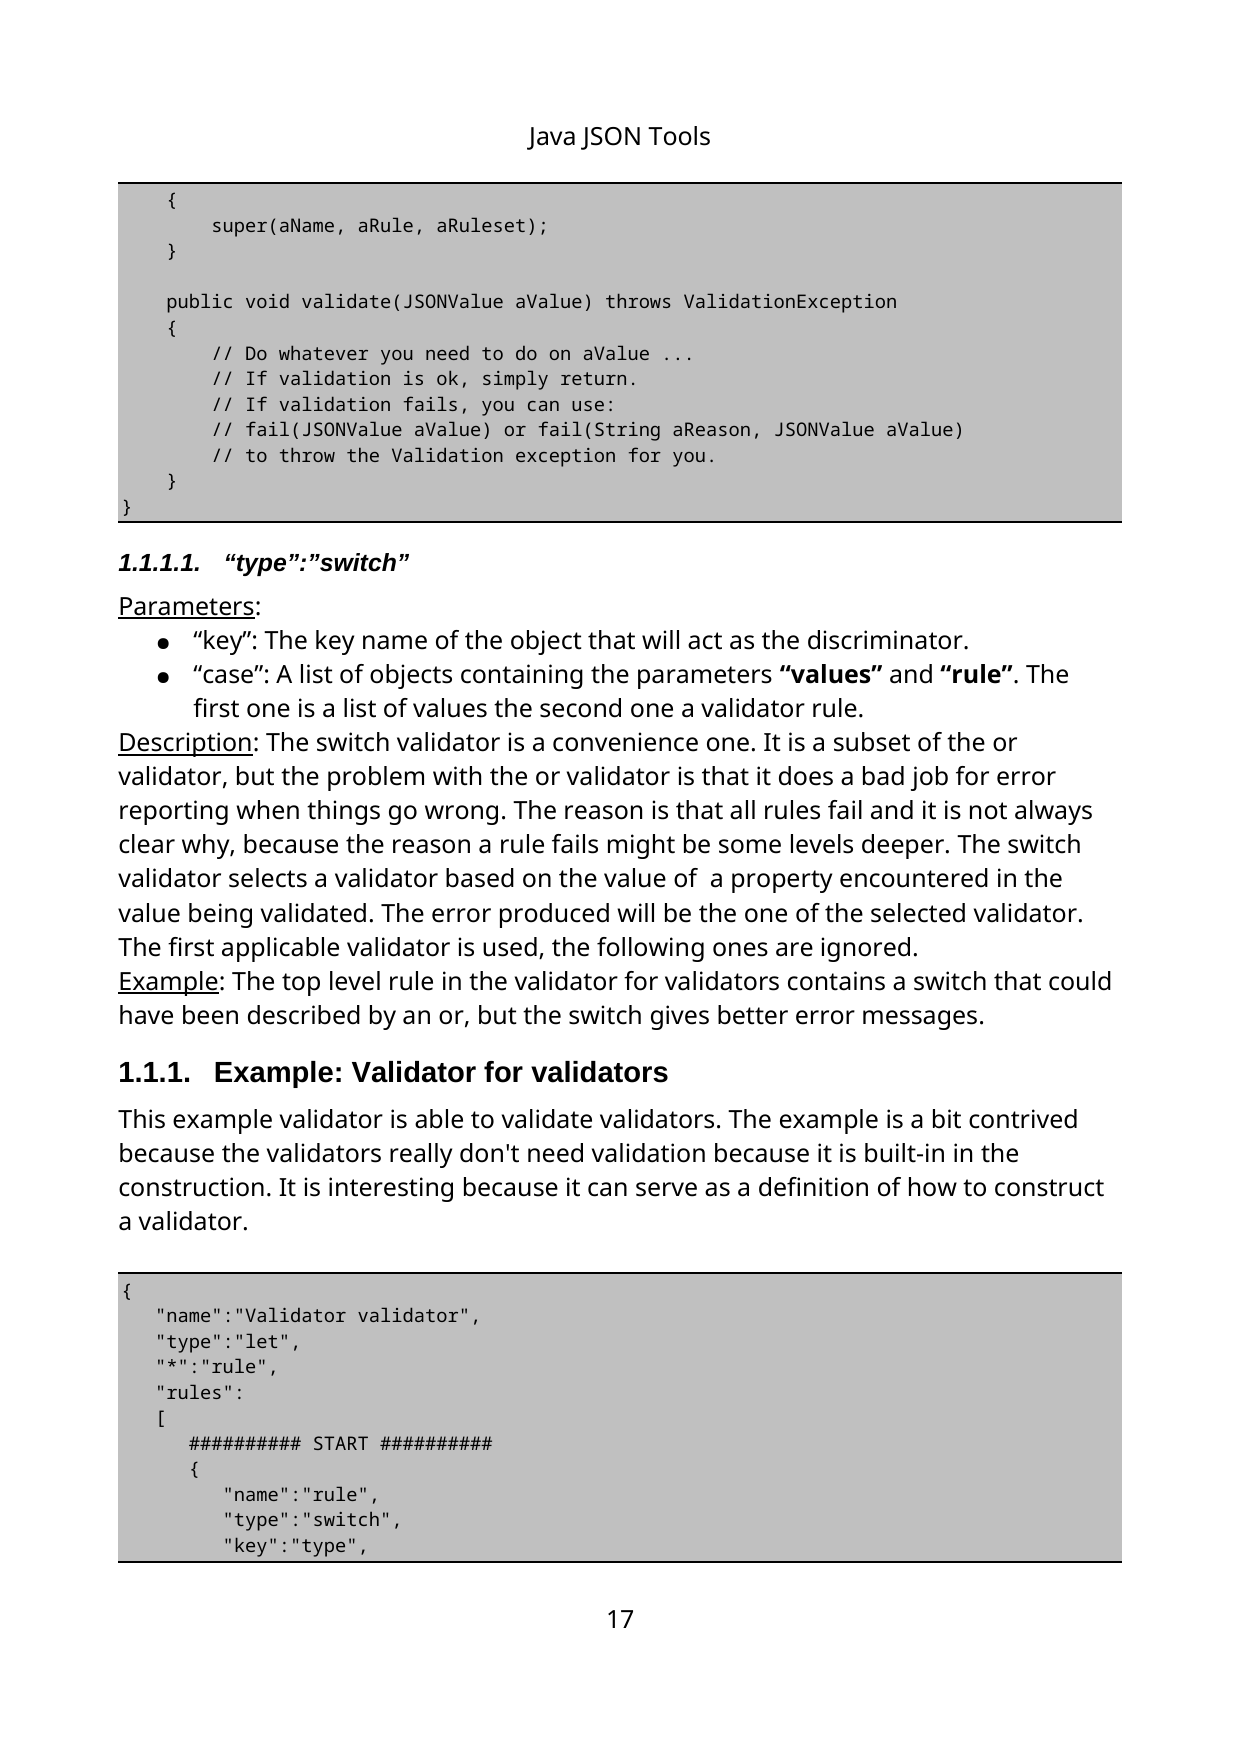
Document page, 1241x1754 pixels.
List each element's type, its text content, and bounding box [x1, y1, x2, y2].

text super(aName, aRule, aRuleset); [118, 207, 1122, 233]
text Parameters: [118, 589, 1122, 623]
text This example validator is able to validate validators. The example is a bit contrived because the validators really don't need validation because it is built-in in the construction. It is interesting because it can serve as a definition of how to construct a validator. [118, 1102, 1122, 1238]
text "rules": [118, 1374, 1122, 1399]
text "key":"type", [118, 1527, 1122, 1561]
text Example: The top level rule in the validator for validators contains a switch that could have been described by an or, but the switch gives better error messages. [118, 963, 1122, 1031]
text public void validate(JSONValue aValue) throws ValidationException [118, 284, 1122, 309]
text } [118, 233, 1122, 258]
text // If validation is ok, simply return. [118, 360, 1122, 386]
subtitle Example: Validator for validators [118, 1056, 1122, 1089]
text { [118, 309, 1122, 335]
text ########## START ########## [118, 1425, 1122, 1451]
subtitle “type”:”switch” [118, 548, 1122, 576]
text // If validation fails, you can use: [118, 386, 1122, 411]
text { [118, 184, 1122, 207]
text { [118, 1451, 1122, 1476]
text // to throw the Validation exception for you. [118, 437, 1122, 462]
text "name":"Validator validator", [118, 1297, 1122, 1323]
list “key”: The key name of the object that will act as the discriminator. [156, 623, 1122, 657]
text "type":"switch", [118, 1502, 1122, 1527]
text // Do whatever you need to do on aValue ... [118, 335, 1122, 360]
text // fail(JSONValue aValue) or fail(String aReason, JSONValue aValue) [118, 411, 1122, 437]
text } [118, 462, 1122, 488]
text { [118, 1274, 1122, 1297]
list “case”: A list of objects containing the parameters “values” and “rule”. The first one is a list of values the second one a validator rule. [156, 657, 1122, 725]
text "type":"let", [118, 1323, 1122, 1348]
text [ [118, 1399, 1122, 1425]
text "name":"rule", [118, 1476, 1122, 1502]
text Description: The switch validator is a convenience one. It is a subset of the or validator, but the problem with the or validator is that it does a bad job for error reporting when things go wrong. The reason is that all rules fail and it is not always clear why, because the reason a rule fails might be some levels deeper. The switch validator selects a validator based on the value of a property encountered in the value being validated. The error produced will be the one of the selected validator. The first applicable validator is used, the following ones are ignored. [118, 725, 1122, 963]
text } [118, 488, 1122, 521]
text "*":"rule", [118, 1348, 1122, 1374]
